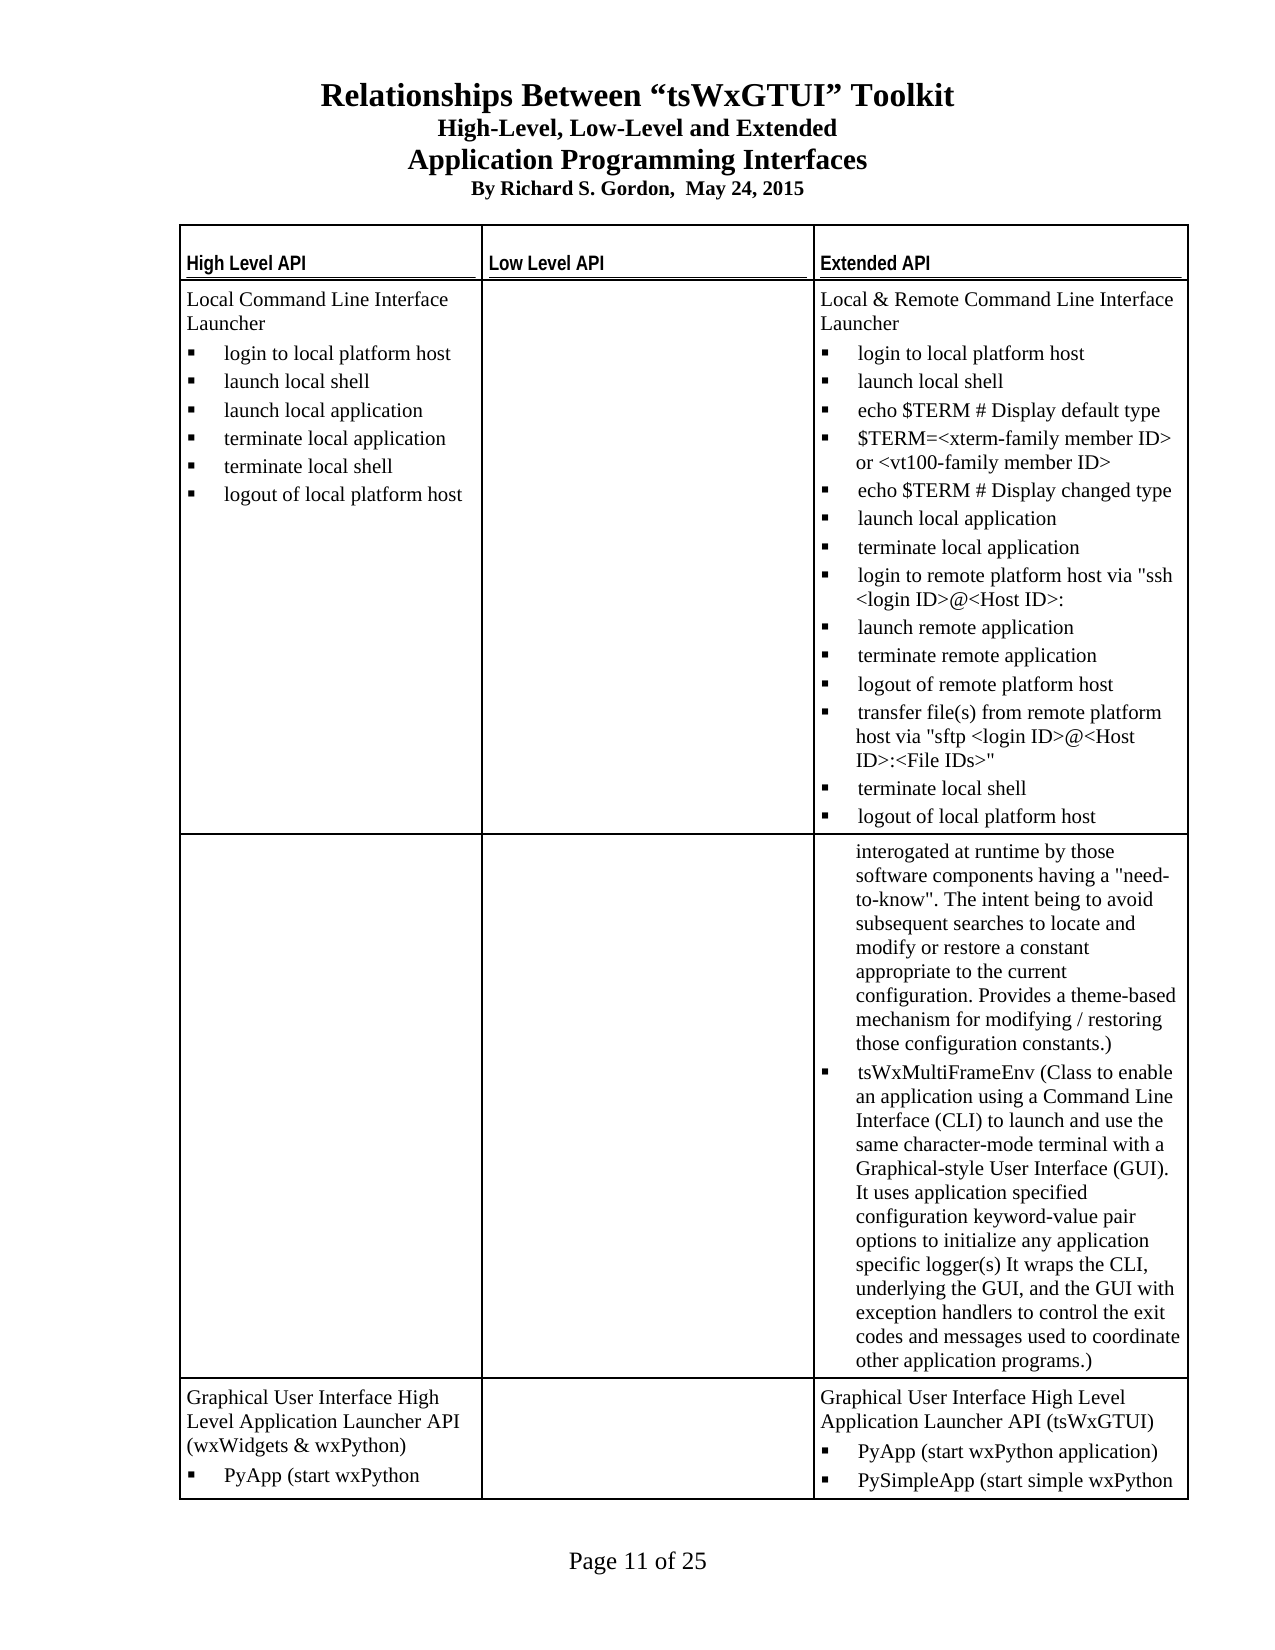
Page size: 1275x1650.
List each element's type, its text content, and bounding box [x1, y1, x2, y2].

table_cell [483, 835, 813, 1377]
table_cell Graphical User Interface Application Launcher API (tsWxGTUI) tsWx (Module to load all symbols that should appear within the wxPython.wx emulation namespace. Included are various classes, constants, functions and methods available for use by applications built with components from the wxPython emulation infrastructure.) tsWxGlobals (Module to establish configuration constants and macro-type functions for the Graphical-style User Interface mode of the "tsWxGTUI_PyVx" Toolkit. Provides a centralized mechanism for modifying/restoring those configuration constants that can be interogated at runtime by those software components having a "need-to-know". The intent being to avoid subsequent searches to locate and modify or restore a constant appropriate to the current configuration. Provides a theme-based mechanism for modifying / restoring those configuration constants.) tsWxMultiFrameEnv (Class to enable an application using a Command Line Interface (CLI) to launch and use the same character-mode terminal with a Graphical-style User Interface (GUI). It uses application specified configuration keyword-value pair options to initialize any application specific logger(s) It wraps the CLI, underlying the GUI, and the GUI with exception handlers to control the exit codes and messages used to coordinate other application programs.) [815, 835, 1187, 1377]
table_cell [483, 281, 813, 833]
table_header High Level API [181, 226, 481, 278]
table_header Extended API [815, 226, 1187, 278]
table_cell Local Command Line Interface Launcher login to local platform host launch local shell launch local application terminate local application terminate local shell logout of local platform host [181, 281, 481, 833]
table_cell Graphical User Interface High Level Application Launcher API (wxWidgets & wxPython) PyApp (start wxPython application) PySimpleApp (start simple wxPython application) PyOnDemandOutput (start Redirected Output window) [181, 1379, 481, 1498]
table_cell Graphical User Interface High Level Application Launcher API (tsWxGTUI) PyApp (start wxPython application) PySimpleApp (start simple wxPython application) PyOnDemandOutput (start Redirected Output window; enhancements include date, time and message severity level annotations with and without font style and foreground/backgtound color markup attributes) [815, 1379, 1187, 1498]
table_cell [483, 1379, 813, 1498]
table_header Low Level API [483, 226, 813, 278]
table_cell Local & Remote Command Line Interface Launcher login to local platform host launch local shell echo $TERM # Display default type $TERM=<xterm-family member ID> or <vt100-family member ID> echo $TERM # Display changed type launch local application terminate local application login to remote platform host via "ssh <login ID>@<Host ID>: launch remote application terminate remote application logout of remote platform host transfer file(s) from remote platform host via "sftp <login ID>@<Host ID>:<File IDs>" terminate local shell logout of local platform host [815, 281, 1187, 833]
table_cell [181, 835, 481, 1377]
